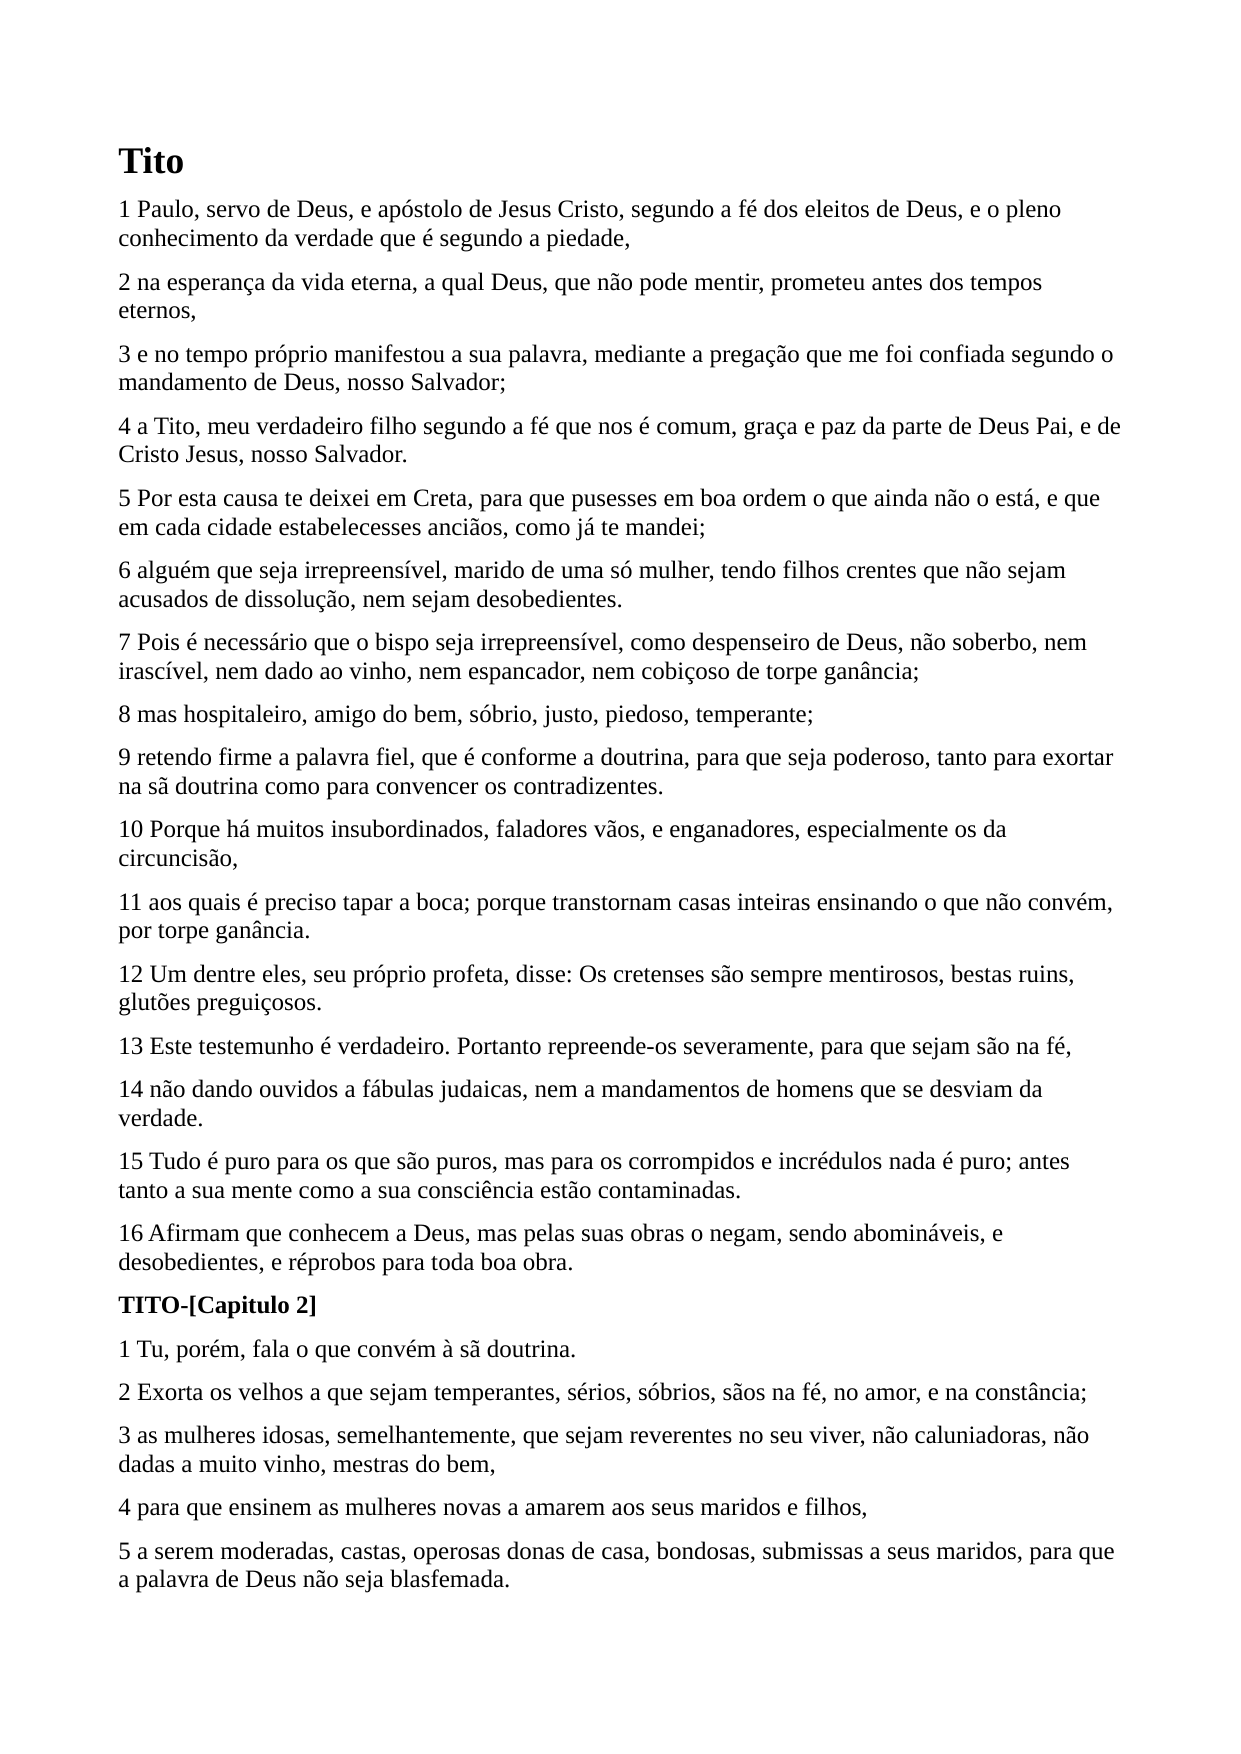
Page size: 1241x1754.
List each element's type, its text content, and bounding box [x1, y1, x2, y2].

text 14 não dando ouvidos a fábulas judaicas, nem a mandamentos de homens que se desviam da verdade. [118, 1074, 1122, 1132]
text TITO-[Capitulo 2] [118, 1290, 1122, 1319]
text 3 e no tempo próprio manifestou a sua palavra, mediante a pregação que me foi confiada segundo o mandamento de Deus, nosso Salvador; [118, 339, 1122, 396]
text 6 alguém que seja irrepreensível, marido de uma só mulher, tendo filhos crentes que não sejam acusados de dissolução, nem sejam desobedientes. [118, 555, 1122, 612]
text 1 Tu, porém, fala o que convém à sã doutrina. [118, 1334, 1122, 1362]
text 15 Tudo é puro para os que são puros, mas para os corrompidos e incrédulos nada é puro; antes tanto a sua mente como a sua consciência estão contaminadas. [118, 1146, 1122, 1204]
text 4 a Tito, meu verdadeiro filho segundo a fé que nos é comum, graça e paz da parte de Deus Pai, e de Cristo Jesus, nosso Salvador. [118, 411, 1122, 468]
text 4 para que ensinem as mulheres novas a amarem aos seus maridos e filhos, [118, 1492, 1122, 1521]
text 2 na esperança da vida eterna, a qual Deus, que não pode mentir, prometeu antes dos tempos eternos, [118, 267, 1122, 324]
text 7 Pois é necessário que o bispo seja irrepreensível, como despenseiro de Deus, não soberbo, nem irascível, nem dado ao vinho, nem espancador, nem cobiçoso de torpe ganância; [118, 627, 1122, 684]
text 5 a serem moderadas, castas, operosas donas de casa, bondosas, submissas a seus maridos, para que a palavra de Deus não seja blasfemada. [118, 1536, 1122, 1593]
subtitle Tito [118, 139, 1122, 182]
text 1 Paulo, servo de Deus, e apóstolo de Jesus Cristo, segundo a fé dos eleitos de Deus, e o pleno conhecimento da verdade que é segundo a piedade, [118, 194, 1122, 252]
text 10 Porque há muitos insubordinados, faladores vãos, e enganadores, especialmente os da circuncisão, [118, 814, 1122, 872]
text 5 Por esta causa te deixei em Creta, para que pusesses em boa ordem o que ainda não o está, e que em cada cidade estabelecesses anciãos, como já te mandei; [118, 483, 1122, 540]
text 12 Um dentre eles, seu próprio profeta, disse: Os cretenses são sempre mentirosos, bestas ruins, glutões preguiçosos. [118, 959, 1122, 1016]
text 3 as mulheres idosas, semelhantemente, que sejam reverentes no seu viver, não caluniadoras, não dadas a muito vinho, mestras do bem, [118, 1420, 1122, 1478]
text 2 Exorta os velhos a que sejam temperantes, sérios, sóbrios, sãos na fé, no amor, e na constância; [118, 1377, 1122, 1406]
text 9 retendo firme a palavra fiel, que é conforme a doutrina, para que seja poderoso, tanto para exortar na sã doutrina como para convencer os contradizentes. [118, 742, 1122, 800]
text 13 Este testemunho é verdadeiro. Portanto repreende-os severamente, para que sejam são na fé, [118, 1031, 1122, 1059]
text 16 Afirmam que conhecem a Deus, mas pelas suas obras o negam, sendo abomináveis, e desobedientes, e réprobos para toda boa obra. [118, 1218, 1122, 1276]
text 11 aos quais é preciso tapar a boca; porque transtornam casas inteiras ensinando o que não convém, por torpe ganância. [118, 887, 1122, 944]
text 8 mas hospitaleiro, amigo do bem, sóbrio, justo, piedoso, temperante; [118, 699, 1122, 728]
